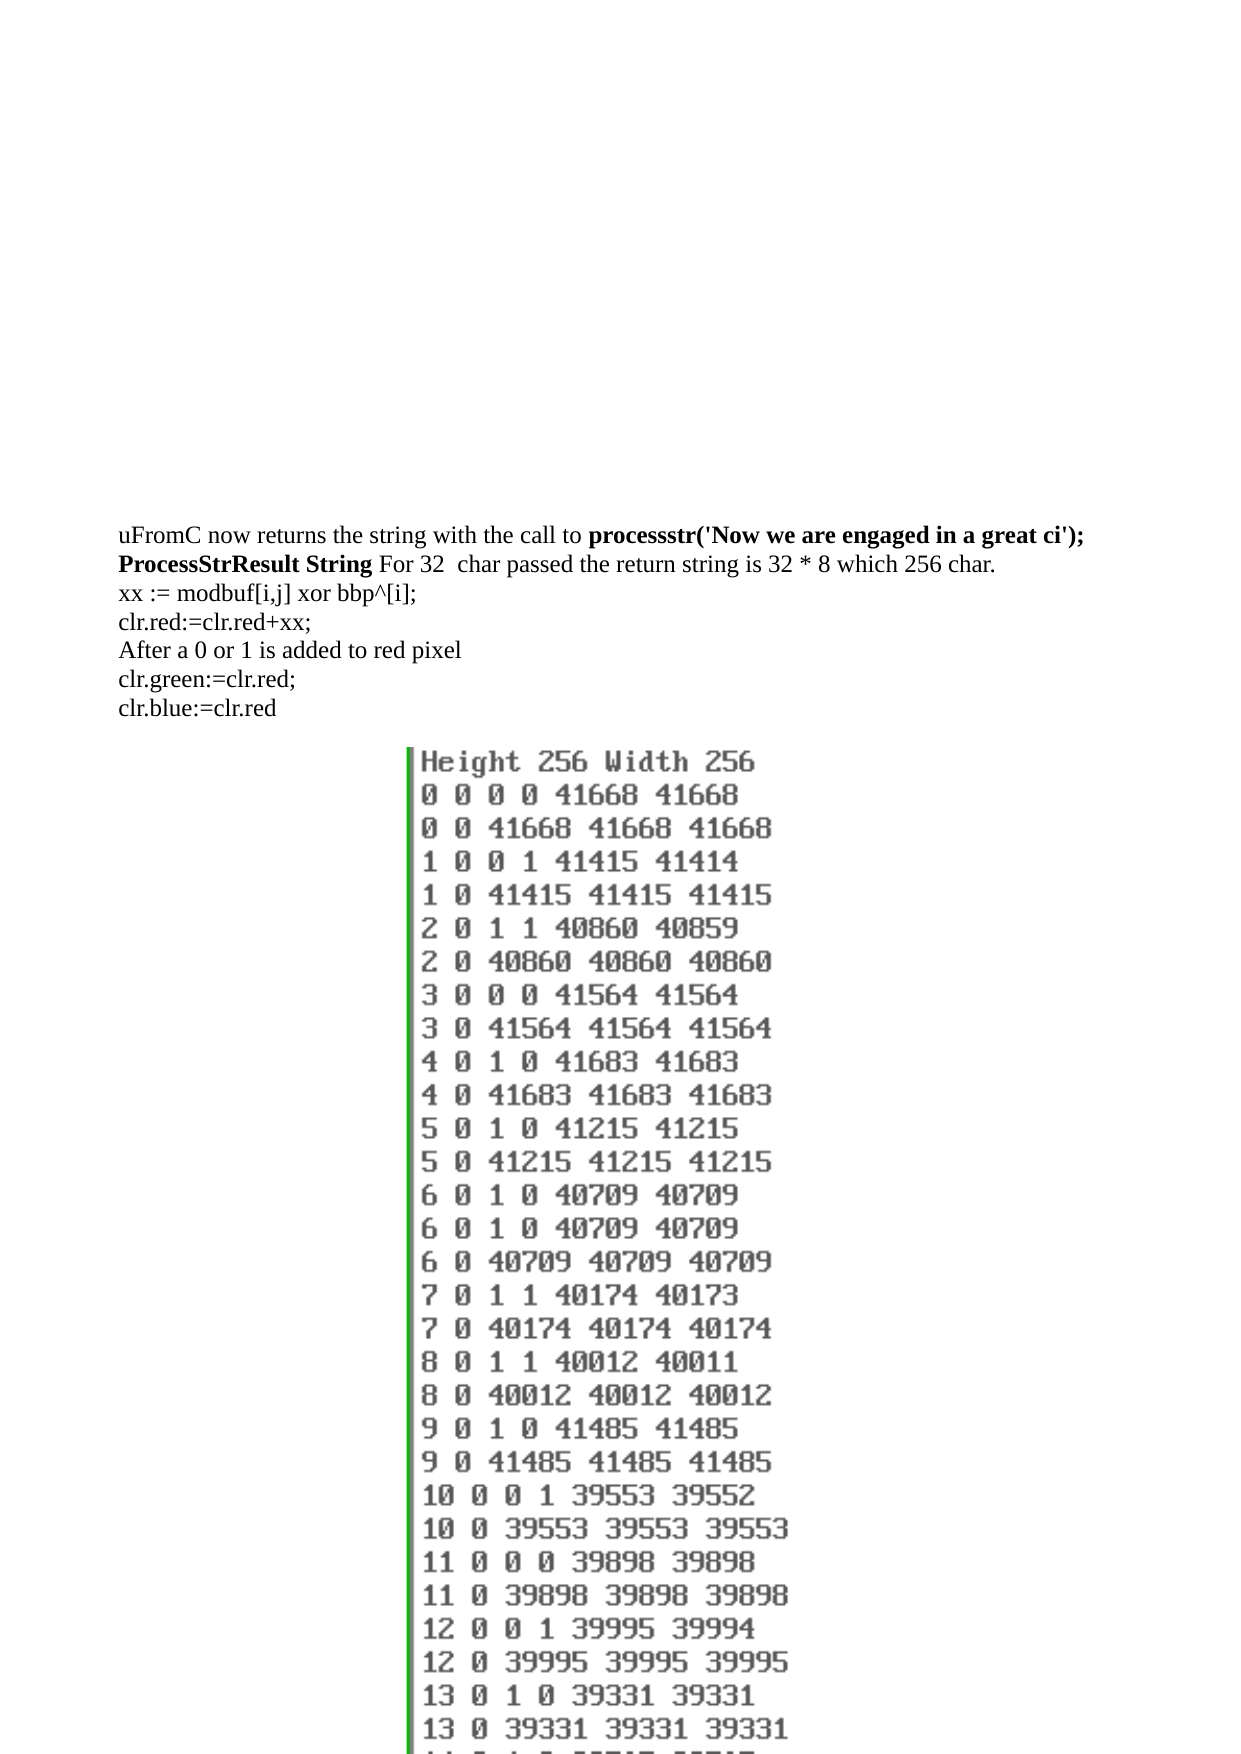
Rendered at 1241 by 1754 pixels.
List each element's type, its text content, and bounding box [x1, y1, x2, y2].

picture [406, 747, 834, 1754]
text xx := modbuf[i,j] xor bbp^[i]; [118, 578, 1122, 607]
text clr.blue:=clr.red [118, 693, 1122, 722]
text clr.green:=clr.red; [118, 664, 1122, 693]
text After a 0 or 1 is added to red pixel [118, 636, 1122, 664]
text uFromC now returns the string with the call to processstr('Now we are engaged in a great ci'); [118, 521, 1122, 549]
text clr.red:=clr.red+xx; [118, 607, 1122, 636]
text ProcessStrResult String For 32 char passed the return string is 32 * 8 which 256 char. [118, 549, 1122, 578]
